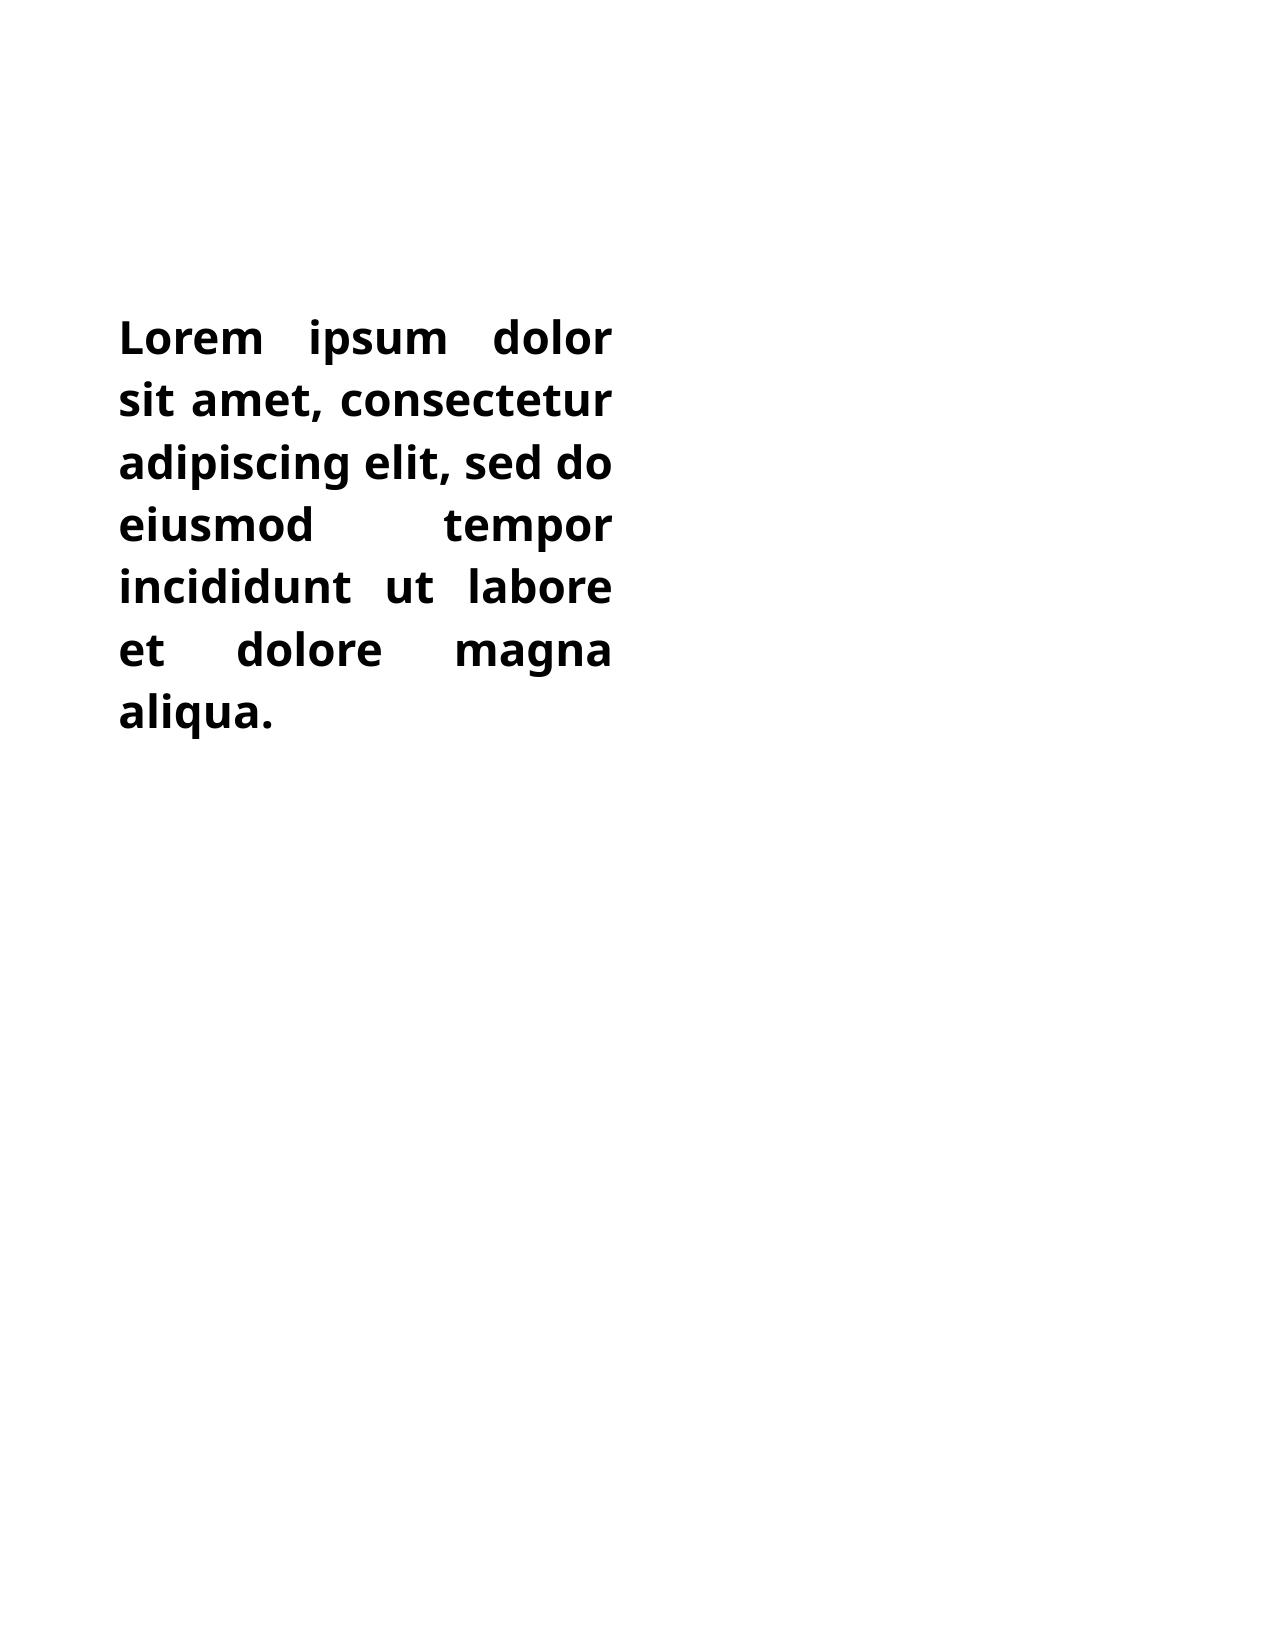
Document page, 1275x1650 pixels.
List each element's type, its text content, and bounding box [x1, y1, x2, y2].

text Lorem ipsum dolor sit amet, consectetur adipiscing elit, sed do eiusmod tempor incididunt ut labore et dolore magna aliqua. [118, 305, 613, 742]
